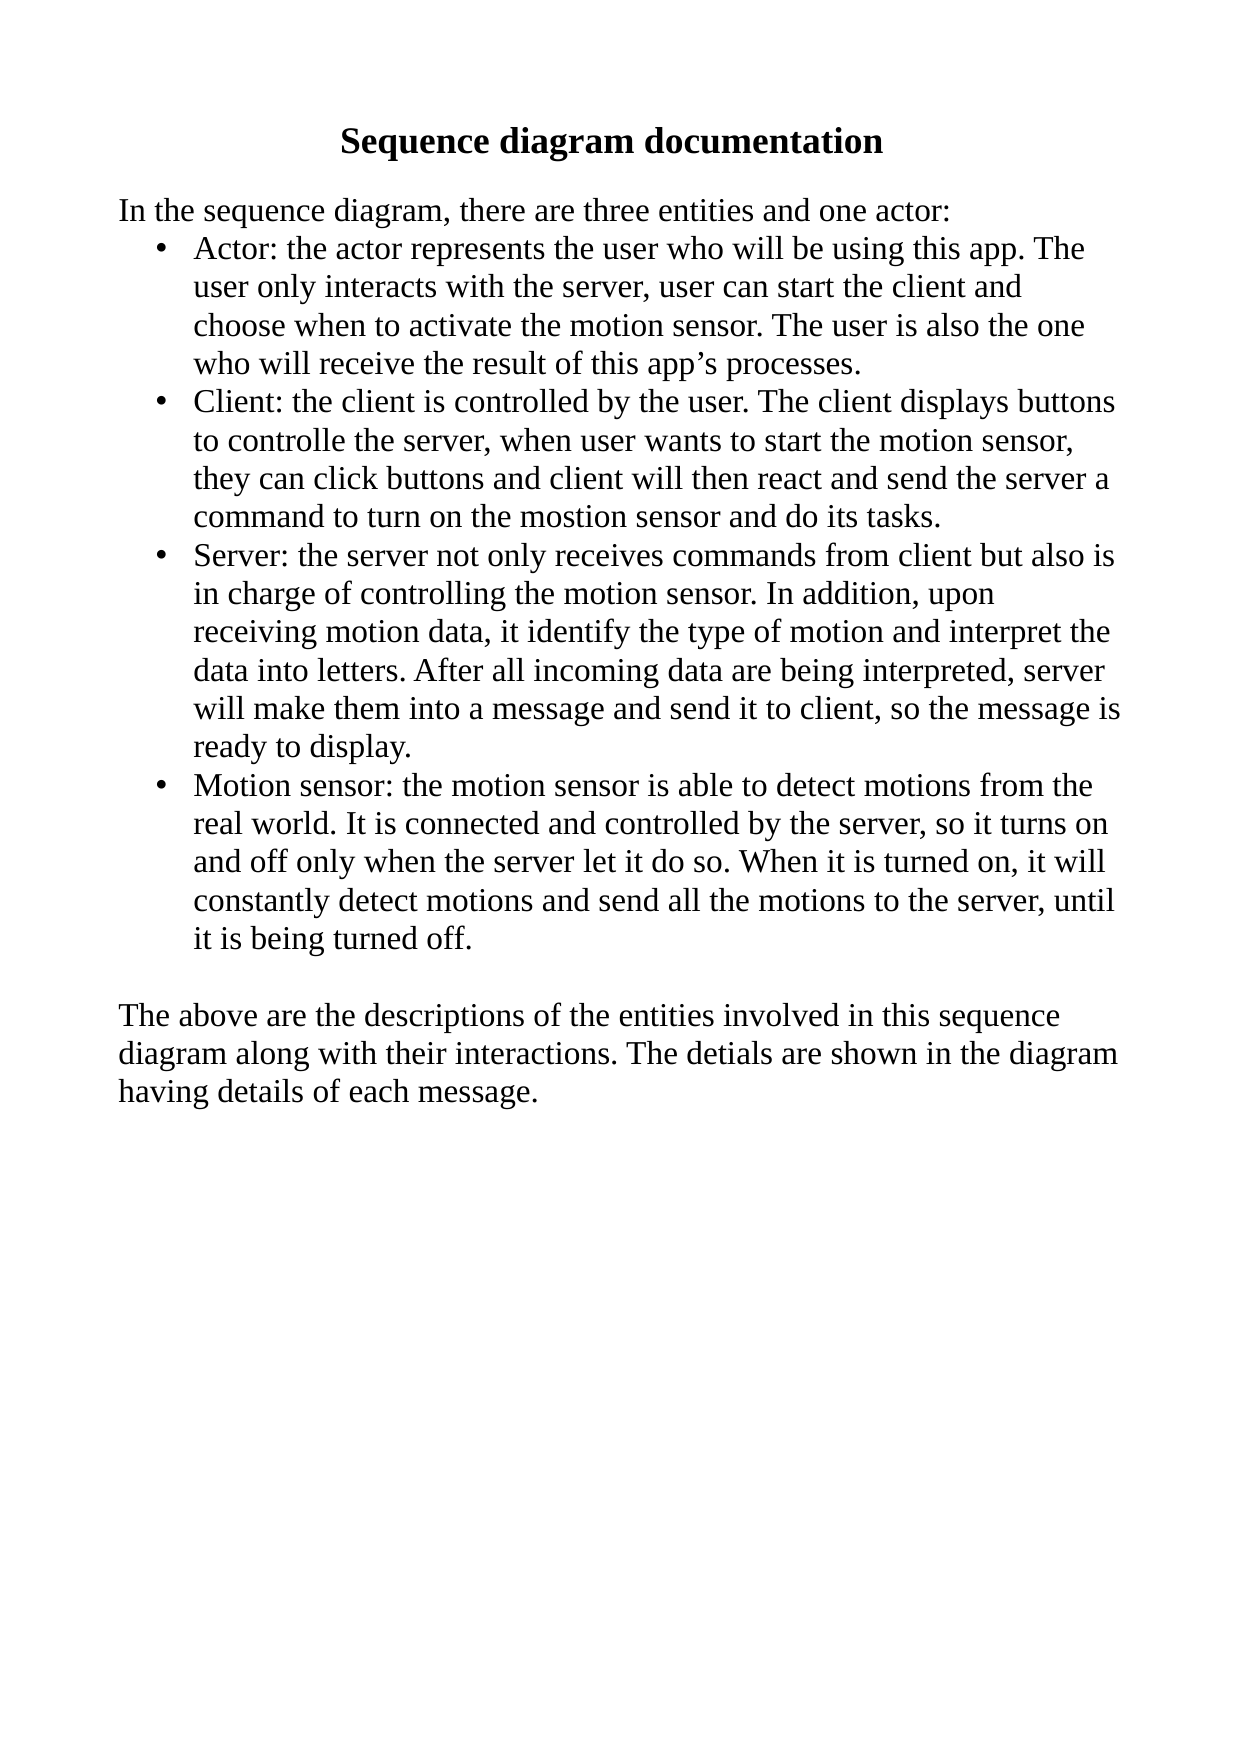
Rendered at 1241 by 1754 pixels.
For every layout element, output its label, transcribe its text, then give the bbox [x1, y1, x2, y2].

list Server: the server not only receives commands from client but also is in charge of controlling the motion sensor. In addition, upon receiving motion data, it identify the type of motion and interpret the data into letters. After all incoming data are being interpreted, server will make them into a message and send it to client, so the message is ready to display. [156, 535, 1122, 765]
list Client: the client is controlled by the user. The client displays buttons to controlle the server, when user wants to start the motion sensor, they can click buttons and client will then react and send the server a command to turn on the mostion sensor and do its tasks. [156, 382, 1122, 535]
list Motion sensor: the motion sensor is able to detect motions from the real world. It is connected and controlled by the server, so it turns on and off only when the server let it do so. When it is turned on, it will constantly detect motions and send all the motions to the server, until it is being turned off. [156, 765, 1122, 957]
text In the sequence diagram, there are three entities and one actor: [118, 190, 1122, 228]
text Sequence diagram documentation [118, 118, 1122, 161]
list Actor: the actor represents the user who will be using this app. The user only interacts with the server, user can start the client and choose when to activate the motion sensor. The user is also the one who will receive the result of this app’s processes. [156, 228, 1122, 382]
text The above are the descriptions of the entities involved in this sequence diagram along with their interactions. The detials are shown in the diagram having details of each message. [118, 995, 1122, 1110]
